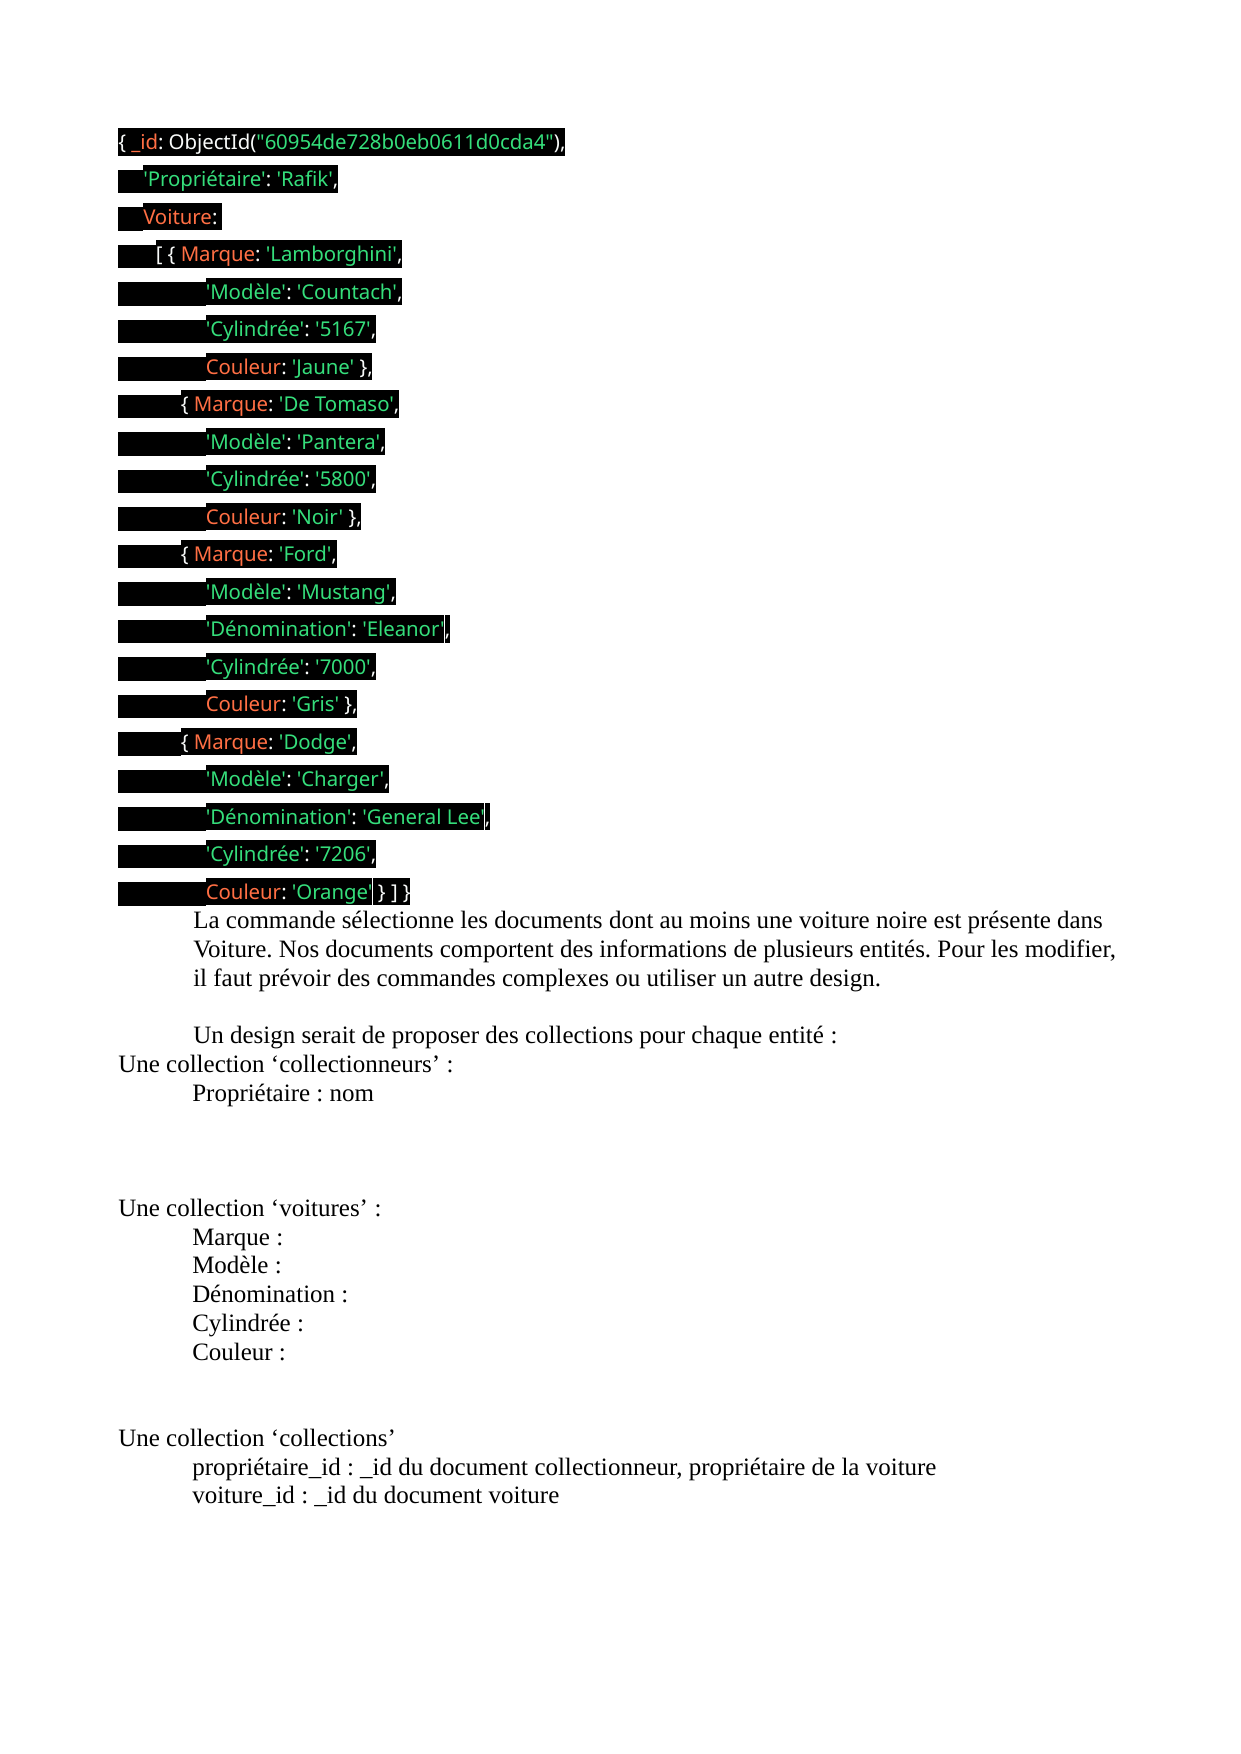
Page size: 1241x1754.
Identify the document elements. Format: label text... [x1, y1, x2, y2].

text Couleur: 'Orange' } ] } [118, 868, 1122, 906]
text Couleur: 'Noir' }, [118, 493, 1122, 531]
text 'Cylindrée': '5167', [118, 306, 1122, 343]
text Couleur: 'Jaune' }, [118, 343, 1122, 381]
text Couleur : [118, 1337, 1122, 1366]
text Voiture: [118, 193, 1122, 231]
text Dénomination : [118, 1279, 1122, 1308]
text { Marque: 'Ford', [118, 531, 1122, 568]
text voiture_id : _id du document voiture [118, 1481, 1122, 1509]
text 'Cylindrée': '7206', [118, 831, 1122, 868]
text 'Dénomination': 'General Lee', [118, 793, 1122, 831]
text { Marque: 'De Tomaso', [118, 381, 1122, 418]
list La commande sélectionne les documents dont au moins une voiture noire est présente dans Voiture. Nos documents comportent des informations de plusieurs entités. Pour les modifier, il faut prévoir des commandes complexes ou utiliser un autre design. [156, 906, 1122, 1021]
text 'Cylindrée': '7000', [118, 643, 1122, 681]
text Une collection ‘voitures’ : [118, 1193, 1122, 1222]
text { _id: ObjectId("60954de728b0eb0611d0cda4"), [118, 118, 1122, 156]
text Une collection ‘collectionneurs’ : [118, 1049, 1122, 1078]
text 'Modèle': 'Charger', [118, 756, 1122, 793]
text Modèle : [118, 1251, 1122, 1279]
text Propriétaire : nom [118, 1078, 1122, 1107]
text 'Dénomination': 'Eleanor', [118, 606, 1122, 643]
text 'Modèle': 'Countach', [118, 268, 1122, 306]
text Une collection ‘collections’ [118, 1423, 1122, 1452]
text propriétaire_id : _id du document collectionneur, propriétaire de la voiture [118, 1452, 1122, 1481]
text 'Modèle': 'Pantera', [118, 418, 1122, 456]
text 'Modèle': 'Mustang', [118, 568, 1122, 606]
text Marque : [118, 1222, 1122, 1251]
text 'Cylindrée': '5800', [118, 456, 1122, 493]
text { Marque: 'Dodge', [118, 718, 1122, 756]
text Cylindrée : [118, 1308, 1122, 1337]
text Couleur: 'Gris' }, [118, 681, 1122, 718]
text 'Propriétaire': 'Rafik', [118, 156, 1122, 193]
text [ { Marque: 'Lamborghini', [118, 231, 1122, 268]
list Un design serait de proposer des collections pour chaque entité : [156, 1021, 1122, 1049]
